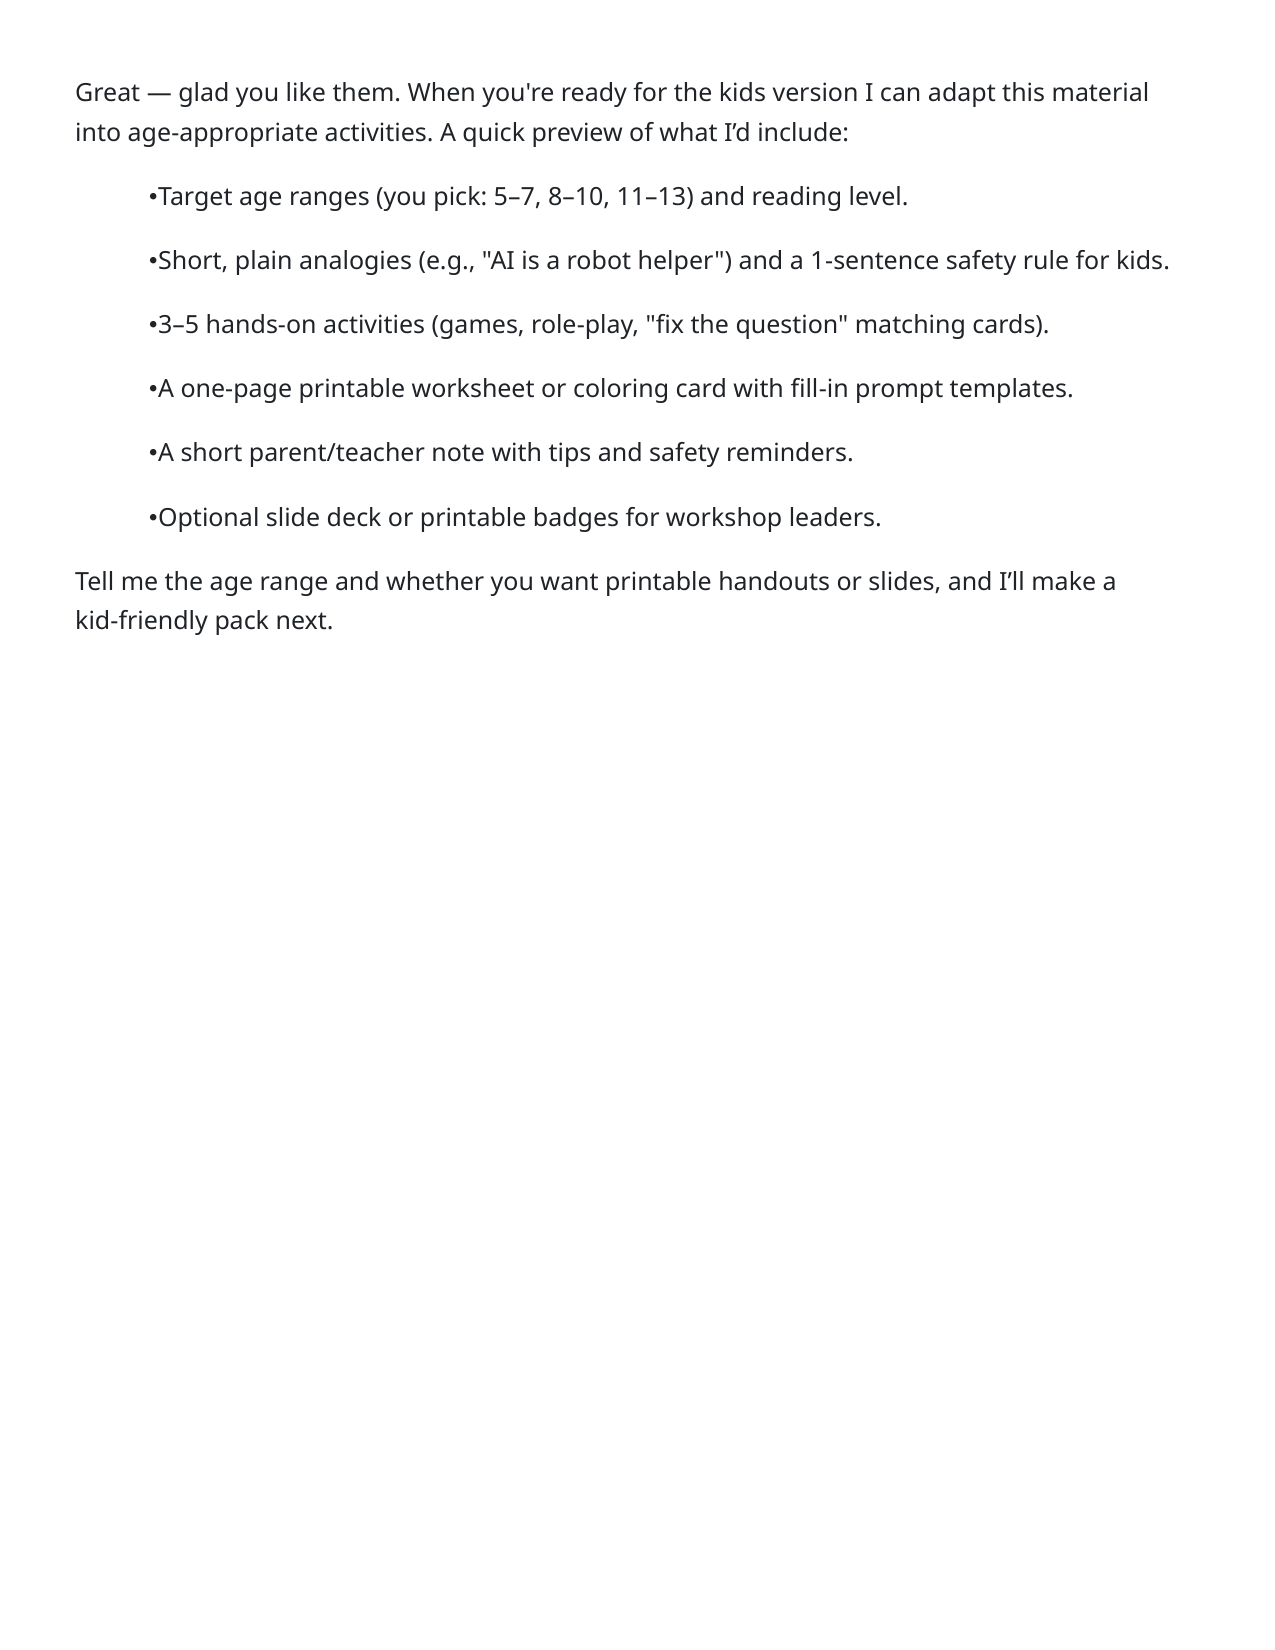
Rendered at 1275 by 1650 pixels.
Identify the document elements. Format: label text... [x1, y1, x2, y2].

text Great — glad you like them. When you're ready for the kids version I can adapt this material into age‑appropriate activities. A quick preview of what I’d include: [75, 75, 1200, 148]
list A one‑page printable worksheet or coloring card with fill‑in prompt templates. [75, 371, 1200, 405]
list A short parent/teacher note with tips and safety reminders. [75, 435, 1200, 469]
list 3–5 hands‑on activities (games, role‑play, "fix the question" matching cards). [75, 307, 1200, 341]
text Tell me the age range and whether you want printable handouts or slides, and I’ll make a kid‑friendly pack next. [75, 563, 1200, 637]
list Target age ranges (you pick: 5–7, 8–10, 11–13) and reading level. [75, 178, 1200, 212]
list Optional slide deck or printable badges for workshop leaders. [75, 499, 1200, 533]
list Short, plain analogies (e.g., "AI is a robot helper") and a 1‑sentence safety rule for kids. [75, 242, 1200, 277]
